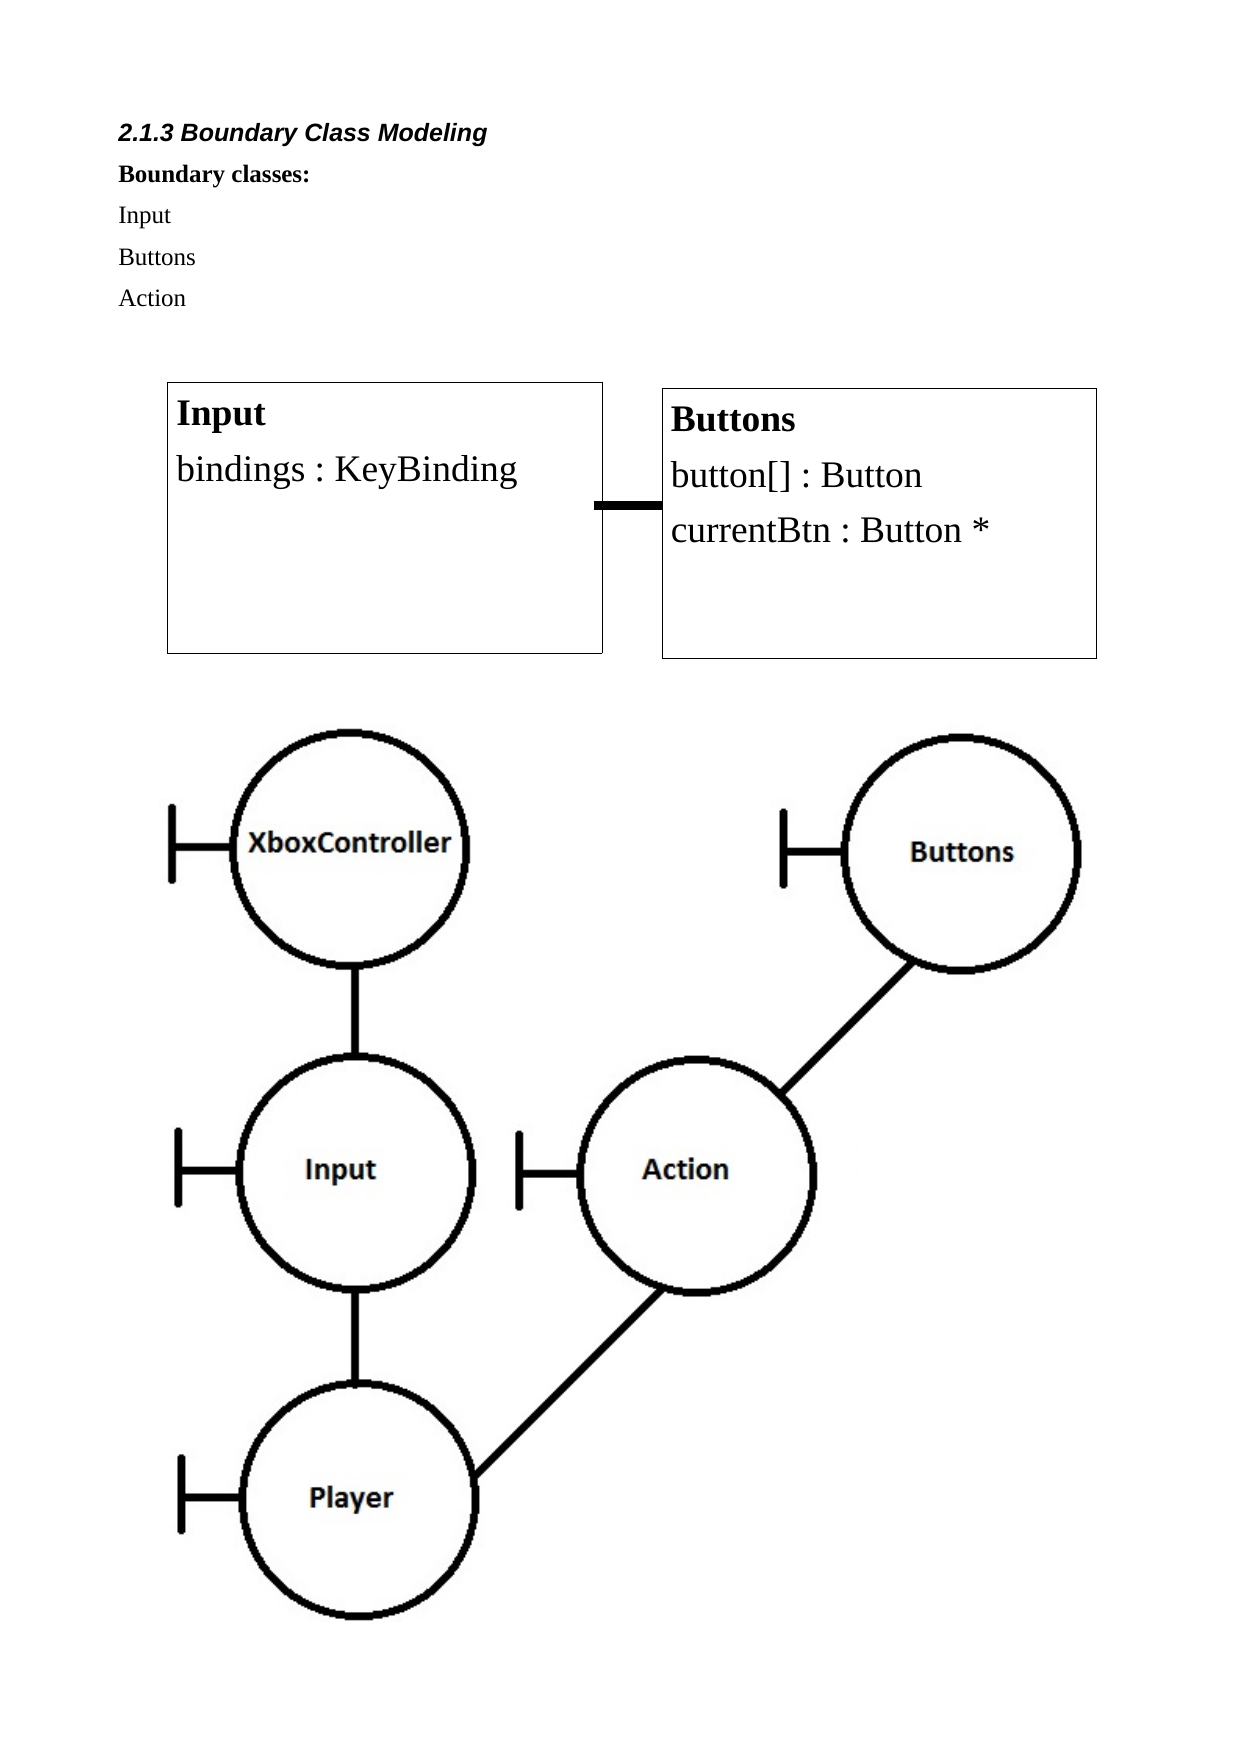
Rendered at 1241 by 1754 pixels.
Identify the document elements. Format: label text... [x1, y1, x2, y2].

text currentBtn : Button * [671, 508, 1088, 551]
text Input [176, 391, 593, 434]
text Boundary classes: [118, 159, 1122, 188]
text Input [118, 201, 1122, 229]
text Action [118, 283, 1122, 312]
picture [134, 723, 1088, 1622]
text bindings : KeyBinding [176, 446, 593, 489]
text Buttons [671, 396, 1088, 439]
text button[] : Button [671, 452, 1088, 495]
subtitle 2.1.3 Boundary Class Modeling [118, 118, 1122, 147]
text Buttons [118, 242, 1122, 271]
